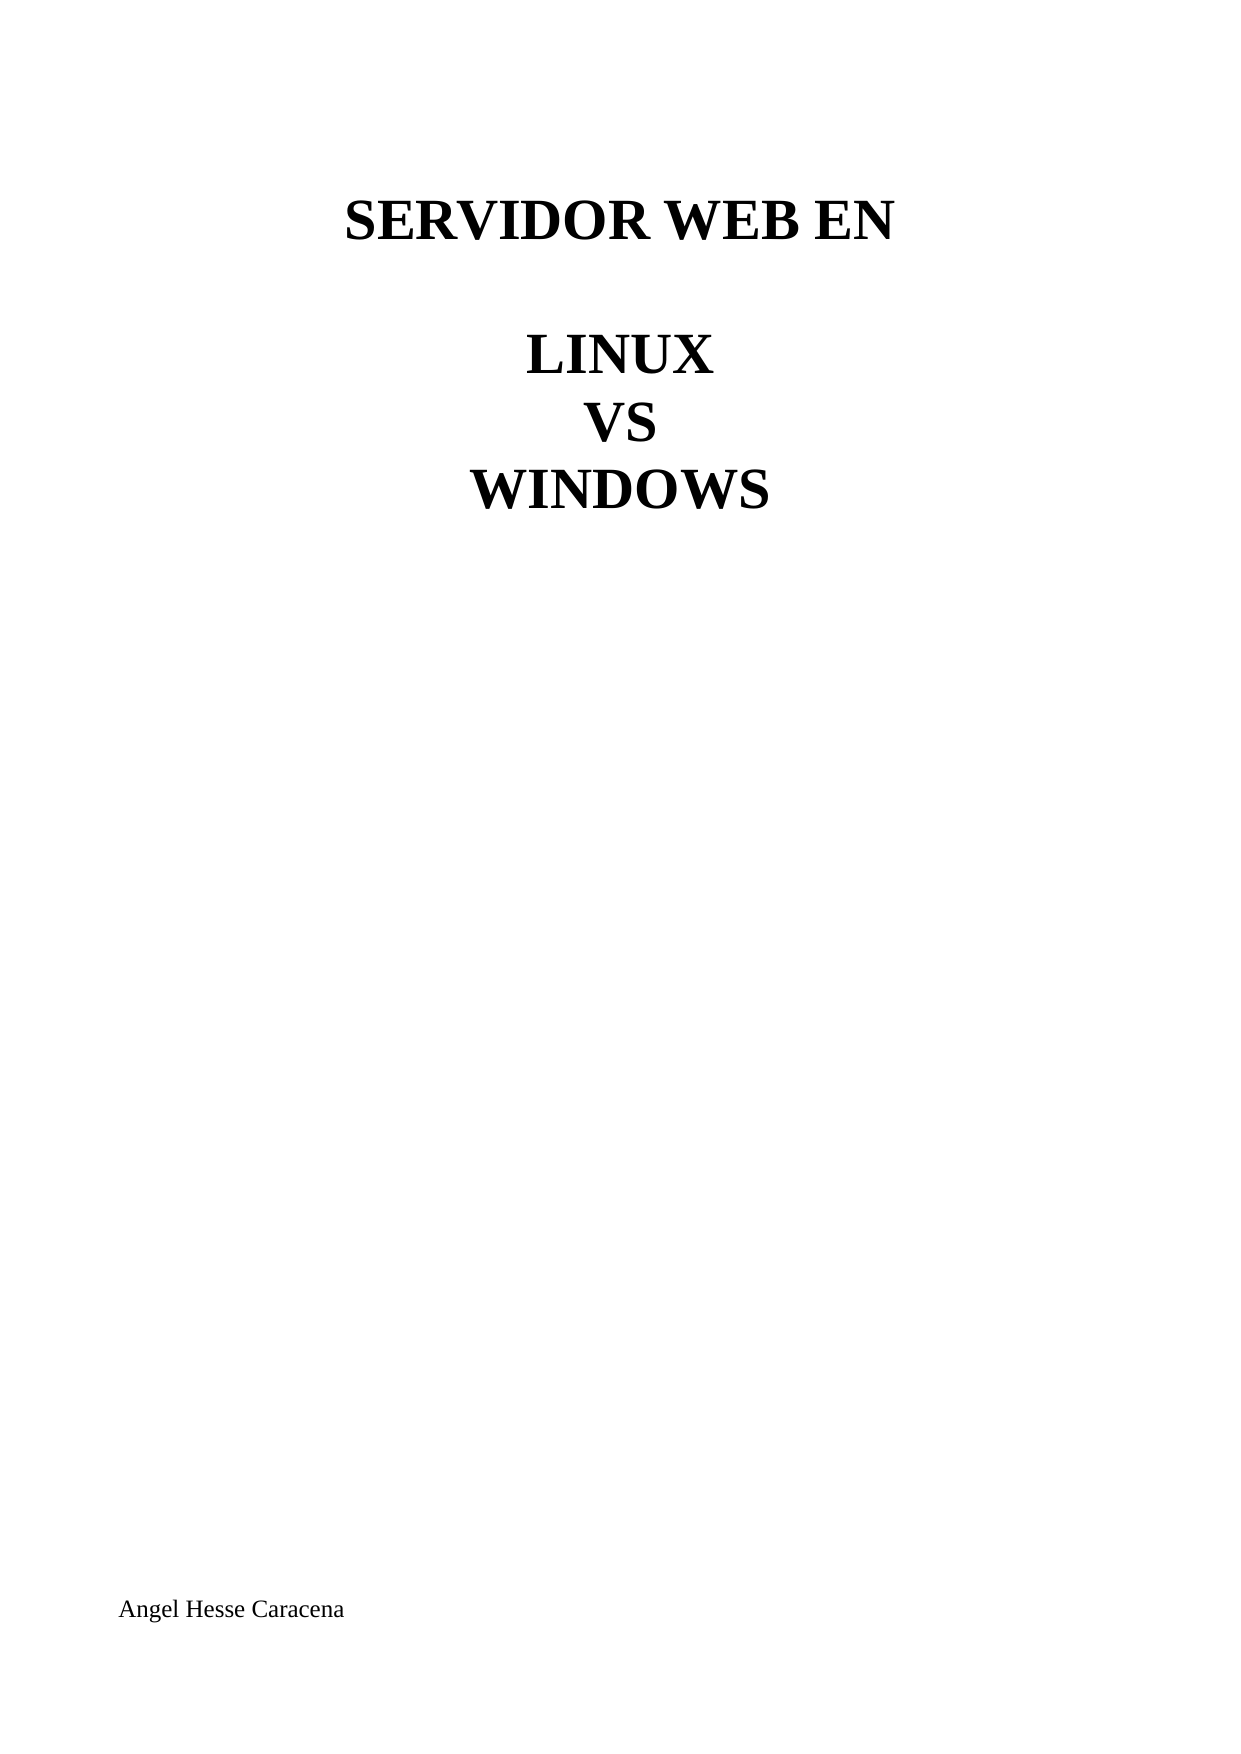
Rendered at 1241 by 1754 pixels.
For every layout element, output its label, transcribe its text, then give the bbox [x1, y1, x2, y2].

text WINDOWS [118, 453, 1122, 521]
text LINUX [118, 319, 1122, 386]
text Angel Hesse Caracena [118, 1594, 1122, 1623]
text VS [118, 386, 1122, 453]
text SERVIDOR WEB EN [118, 185, 1122, 252]
